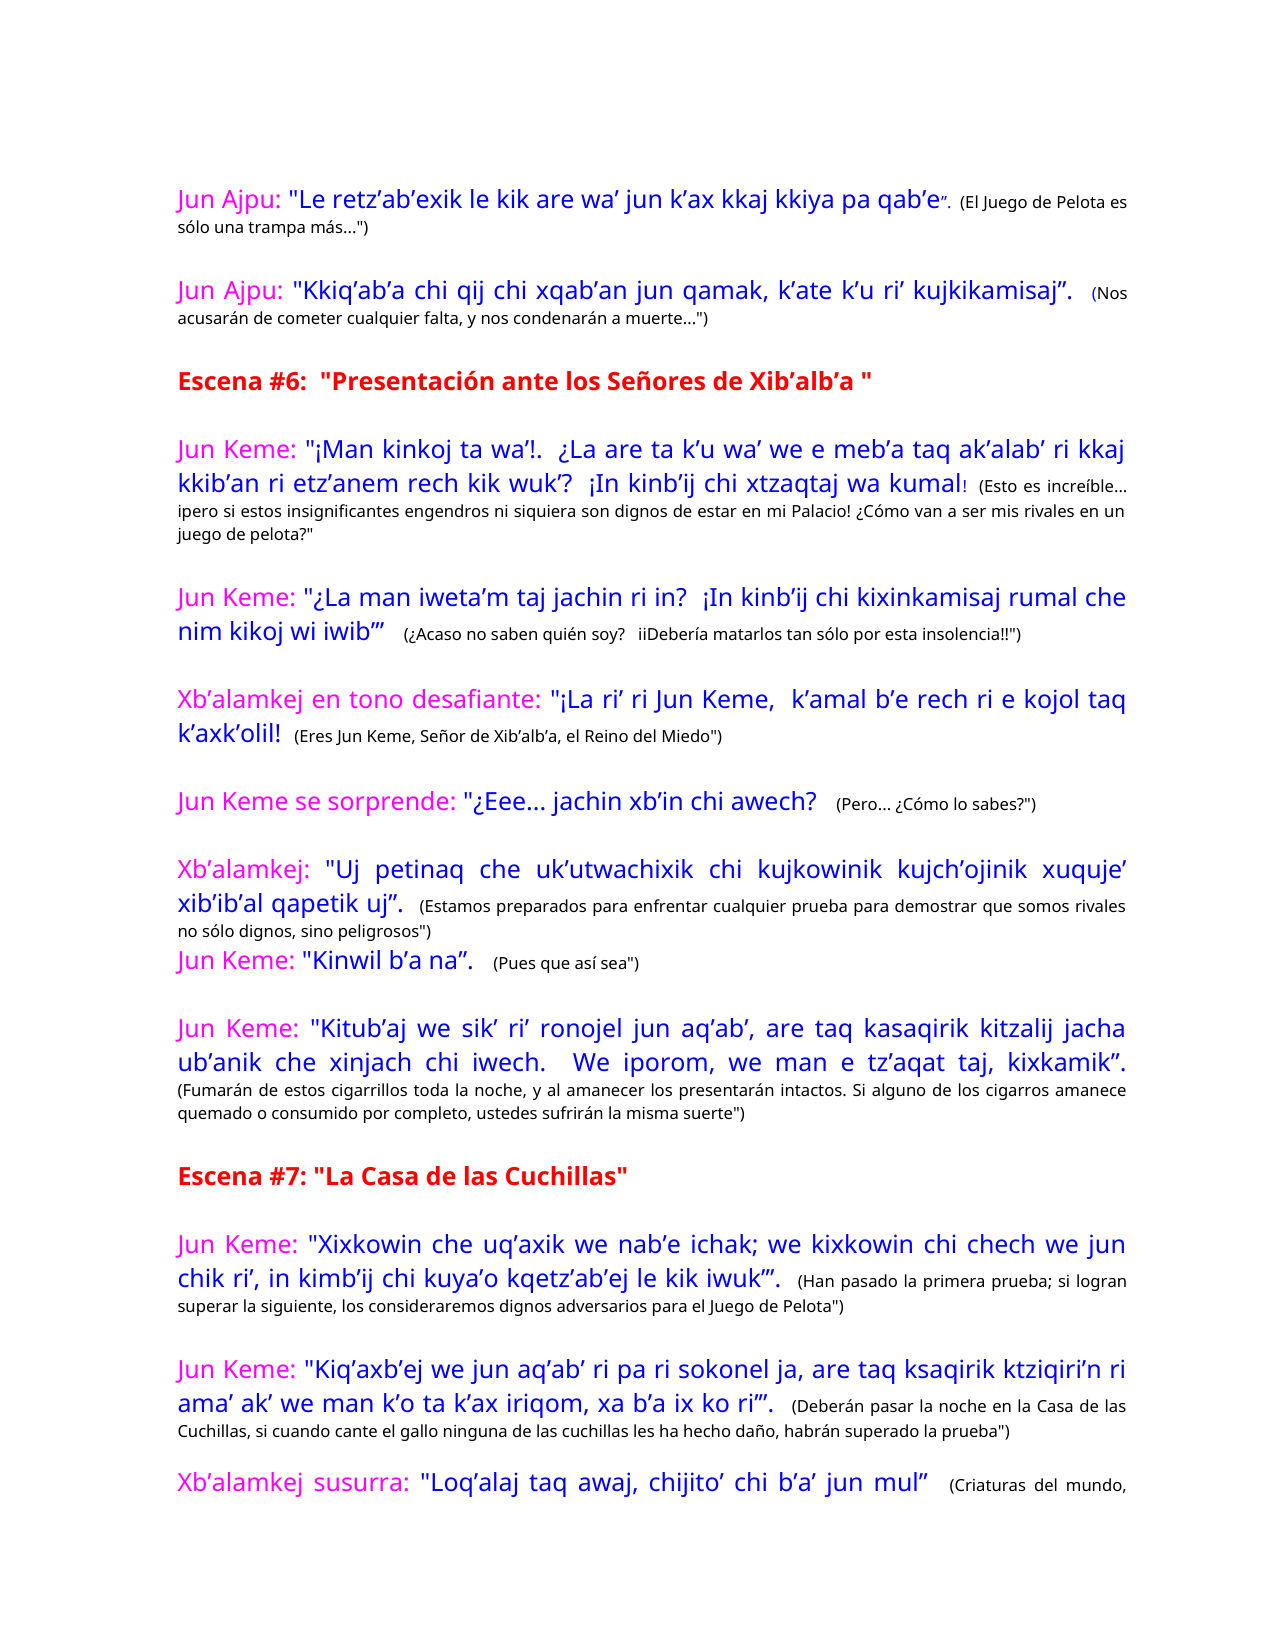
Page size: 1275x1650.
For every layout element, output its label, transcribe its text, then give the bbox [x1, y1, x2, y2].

text Xb’alamkej en tono desafiante: "¡La ri’ ri Jun Keme, k’amal b’e rech ri e kojol taq k’axk’olil! (Eres Jun Keme, Señor de Xib’alb’a, el Reino del Miedo") [177, 681, 1127, 749]
text Jun Keme se sorprende: "¿Eee... jachin xb’in chi awech? (Pero... ¿Cómo lo sabes?") [177, 783, 1127, 818]
text Jun Keme: "Kiq’axb’ej we jun aq’ab’ ri pa ri sokonel ja, are taq ksaqirik ktziqiri’n ri ama’ ak’ we man k’o ta k’ax iriqom, xa b’a ix ko ri’”. (Deberán pasar la noche en la Casa de las Cuchillas, si cuando cante el gallo ninguna de las cuchillas les ha hecho daño, habrán superado la prueba") [177, 1351, 1127, 1442]
text Jun Keme: "Kitub’aj we sik’ ri’ ronojel jun aq’ab’, are taq kasaqirik kitzalij jacha ub’anik che xinjach chi iwech. We iporom, we man e tz’aqat taj, kixkamik”. (Fumarán de estos cigarrillos toda la noche, y al amanecer los presentarán intactos. Si alguno de los cigarros amanece quemado o consumido por completo, ustedes sufrirán la misma suerte") [177, 1011, 1127, 1124]
text Jun Keme: "¡Man kinkoj ta wa’!. ¿La are ta k’u wa’ we e meb’a taq ak’alab’ ri kkaj kkib’an ri etz’anem rech kik wuk’? ¡In kinb’ij chi xtzaqtaj wa kumal! (Esto es increíble... ipero si estos insignificantes engendros ni siquiera son dignos de estar en mi Palacio! ¿Cómo van a ser mis rivales en un juego de pelota?" [177, 432, 1127, 545]
text Xb’alamkej susurra: "Loq’alaj taq awaj, chijito’ chi b’a’ jun mul” (Criaturas del mundo, [177, 1465, 1127, 1499]
text Jun Ajpu: "Kkiq’ab’a chi qij chi xqab’an jun qamak, k’ate k’u ri’ kujkikamisaj”. (Nos acusarán de cometer cualquier falta, y nos condenarán a muerte...") [177, 273, 1127, 329]
text Jun Keme: "¿La man iweta’m taj jachin ri in? ¡In kinb’ij chi kixinkamisaj rumal che nim kikoj wi iwib’” (¿Acaso no saben quién soy? iiDebería matarlos tan sólo por esta insolencia!!") [177, 579, 1127, 647]
text Escena #6: "Presentación ante los Señores de Xib’alb’a " [177, 363, 1127, 397]
text Xb’alamkej: "Uj petinaq che uk’utwachixik chi kujkowinik kujch’ojinik xuquje’ xib’ib’al qapetik uj”. (Estamos preparados para enfrentar cualquier prueba para demostrar que somos rivales no sólo dignos, sino peligrosos") [177, 852, 1127, 942]
text Jun Keme: "Kinwil b’a na”. (Pues que así sea") [177, 942, 1127, 977]
text Jun Ajpu: "Le retz’ab’exik le kik are wa’ jun k’ax kkaj kkiya pa qab’e”. (El Juego de Pelota es sólo una trampa más...") [177, 182, 1127, 238]
subtitle Escena #7: "La Casa de las Cuchillas" [177, 1158, 1127, 1192]
text Jun Keme: "Xixkowin che uq’axik we nab’e ichak; we kixkowin chi chech we jun chik ri’, in kimb’ij chi kuya’o kqetz’ab’ej le kik iwuk’”. (Han pasado la primera prueba; si logran superar la siguiente, los consideraremos dignos adversarios para el Juego de Pelota") [177, 1226, 1127, 1317]
